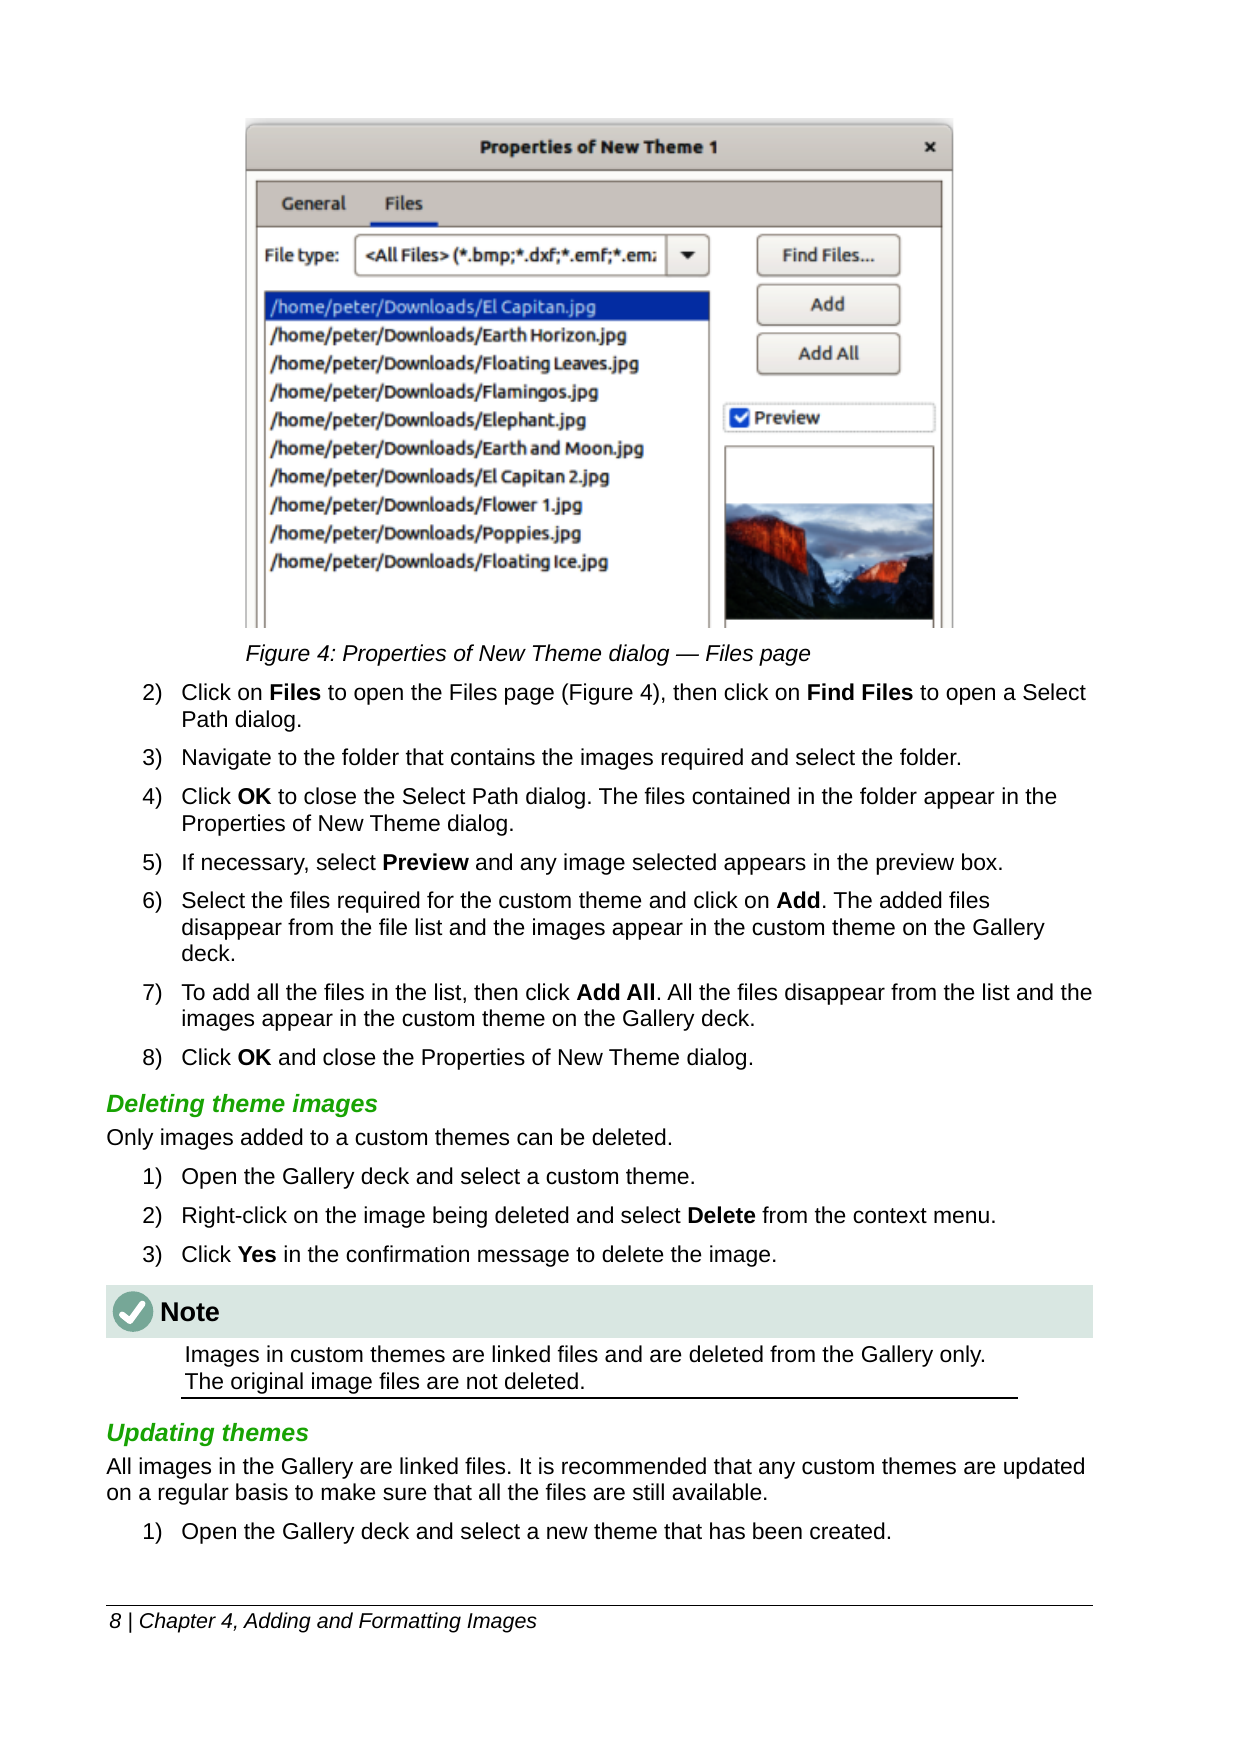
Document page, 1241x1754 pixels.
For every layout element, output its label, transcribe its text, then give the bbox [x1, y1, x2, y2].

list Right-click on the image being deleted and select Delete from the context menu. [162, 1202, 1093, 1228]
subtitle Note [106, 1285, 1093, 1338]
list Click OK to close the Select Path dialog. The files contained in the folder appear in the Properties of New Theme dialog. [162, 783, 1093, 836]
list Select the files required for the custom theme and click on Add. The added files disappear from the file list and the images appear in the custom theme on the Gallery deck. [162, 887, 1093, 966]
text Figure 4: Properties of New Theme dialog — Files page [245, 640, 953, 667]
subtitle Updating themes [106, 1418, 1093, 1447]
text Only images added to a custom themes can be deleted. [106, 1124, 1093, 1151]
text Images in custom themes are linked files and are deleted from the Gallery only. The original image files are not deleted. [181, 1338, 1018, 1397]
list Click on Files to open the Files page (Figure 4), then click on Find Files to open a Select Path dialog. [162, 679, 1093, 732]
list Navigate to the folder that contains the images required and select the folder. [162, 744, 1093, 771]
list To add all the files in the list, then click Add All. All the files disappear from the list and the images appear in the custom theme on the Gallery deck. [162, 979, 1093, 1032]
subtitle Deleting theme images [106, 1089, 1093, 1118]
list Open the Gallery deck and select a custom theme. [162, 1163, 1093, 1189]
list If necessary, select Preview and any image selected appears in the preview box. [162, 848, 1093, 875]
list Click OK and close the Properties of New Theme dialog. [162, 1044, 1093, 1070]
picture [245, 118, 954, 628]
list Click Yes in the confirmation message to delete the image. [162, 1241, 1093, 1267]
text All images in the Gallery are linked files. It is recommended that any custom themes are updated on a regular basis to make sure that all the files are still available. [106, 1453, 1093, 1506]
list Open the Gallery deck and select a new theme that has been created. [162, 1518, 1093, 1544]
